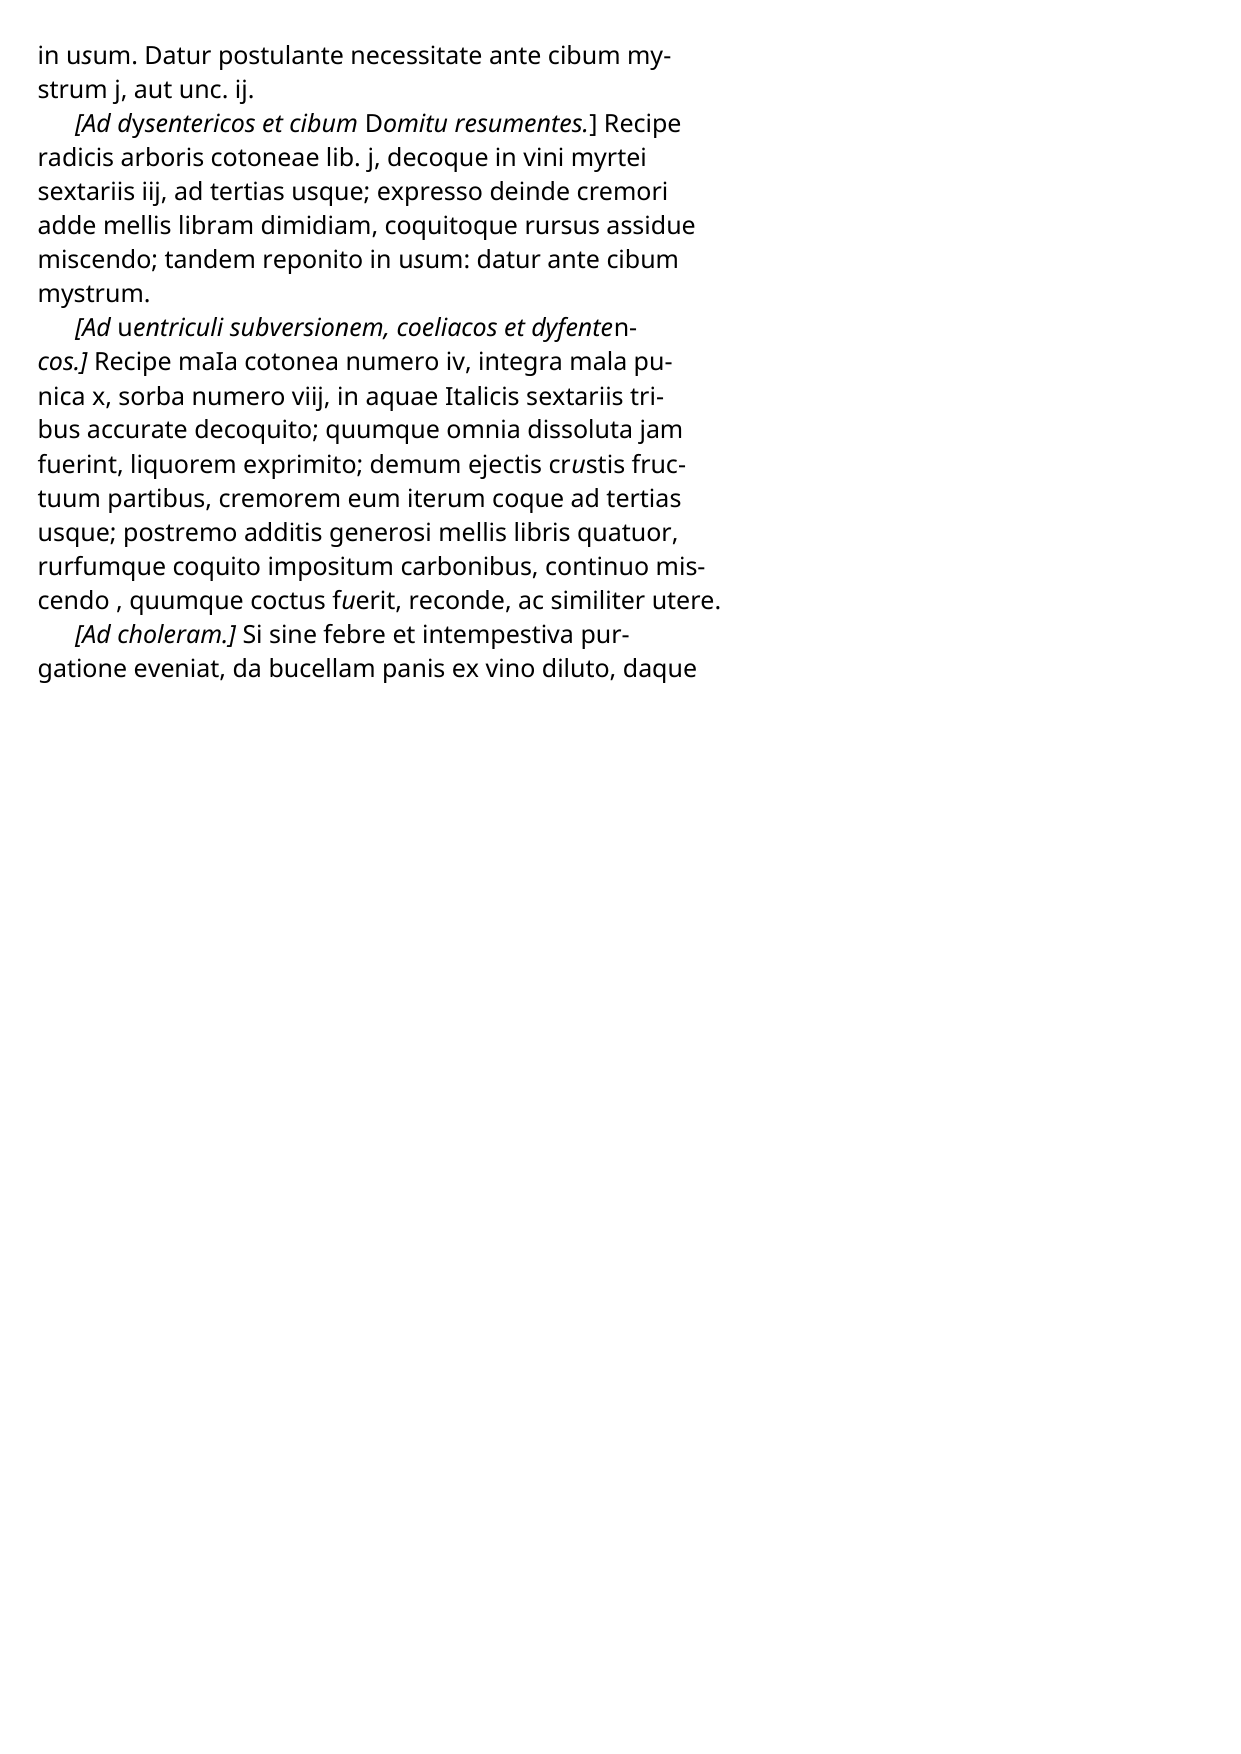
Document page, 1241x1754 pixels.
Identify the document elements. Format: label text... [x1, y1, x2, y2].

text in usum. Datur postulante necessitate ante cibum my- strum j, aut unc. ij. [37, 37, 1203, 106]
text [Ad uentriculi subversionem, coeliacos et dyfenten- cos.] Recipe maIa cotonea numero iv, integra mala pu- nica x, sorba numero viij, in aquae Italicis sextariis tri- bus accurate decoquito; quumque omnia dissoluta jam fuerint, liquorem exprimito; demum ejectis crustis fruc- tuum partibus, cremorem eum iterum coque ad tertias usque; postremo additis generosi mellis libris quatuor, rurfumque coquito impositum carbonibus, continuo mis- cendo , quumque coctus fuerit, reconde, ac similiter utere. [37, 310, 1203, 617]
text [Ad dysentericos et cibum Domitu resumentes.] Recipe radicis arboris cotoneae lib. j, decoque in vini myrtei sextariis iij, ad tertias usque; expresso deinde cremori adde mellis libram dimidiam, coquitoque rursus assidue miscendo; tandem reponito in usum: datur ante cibum mystrum. [37, 106, 1203, 310]
text [Ad choleram.] Si sine febre et intempestiva pur- gatione eveniat, da bucellam panis ex vino diluto, daque [37, 617, 1203, 685]
